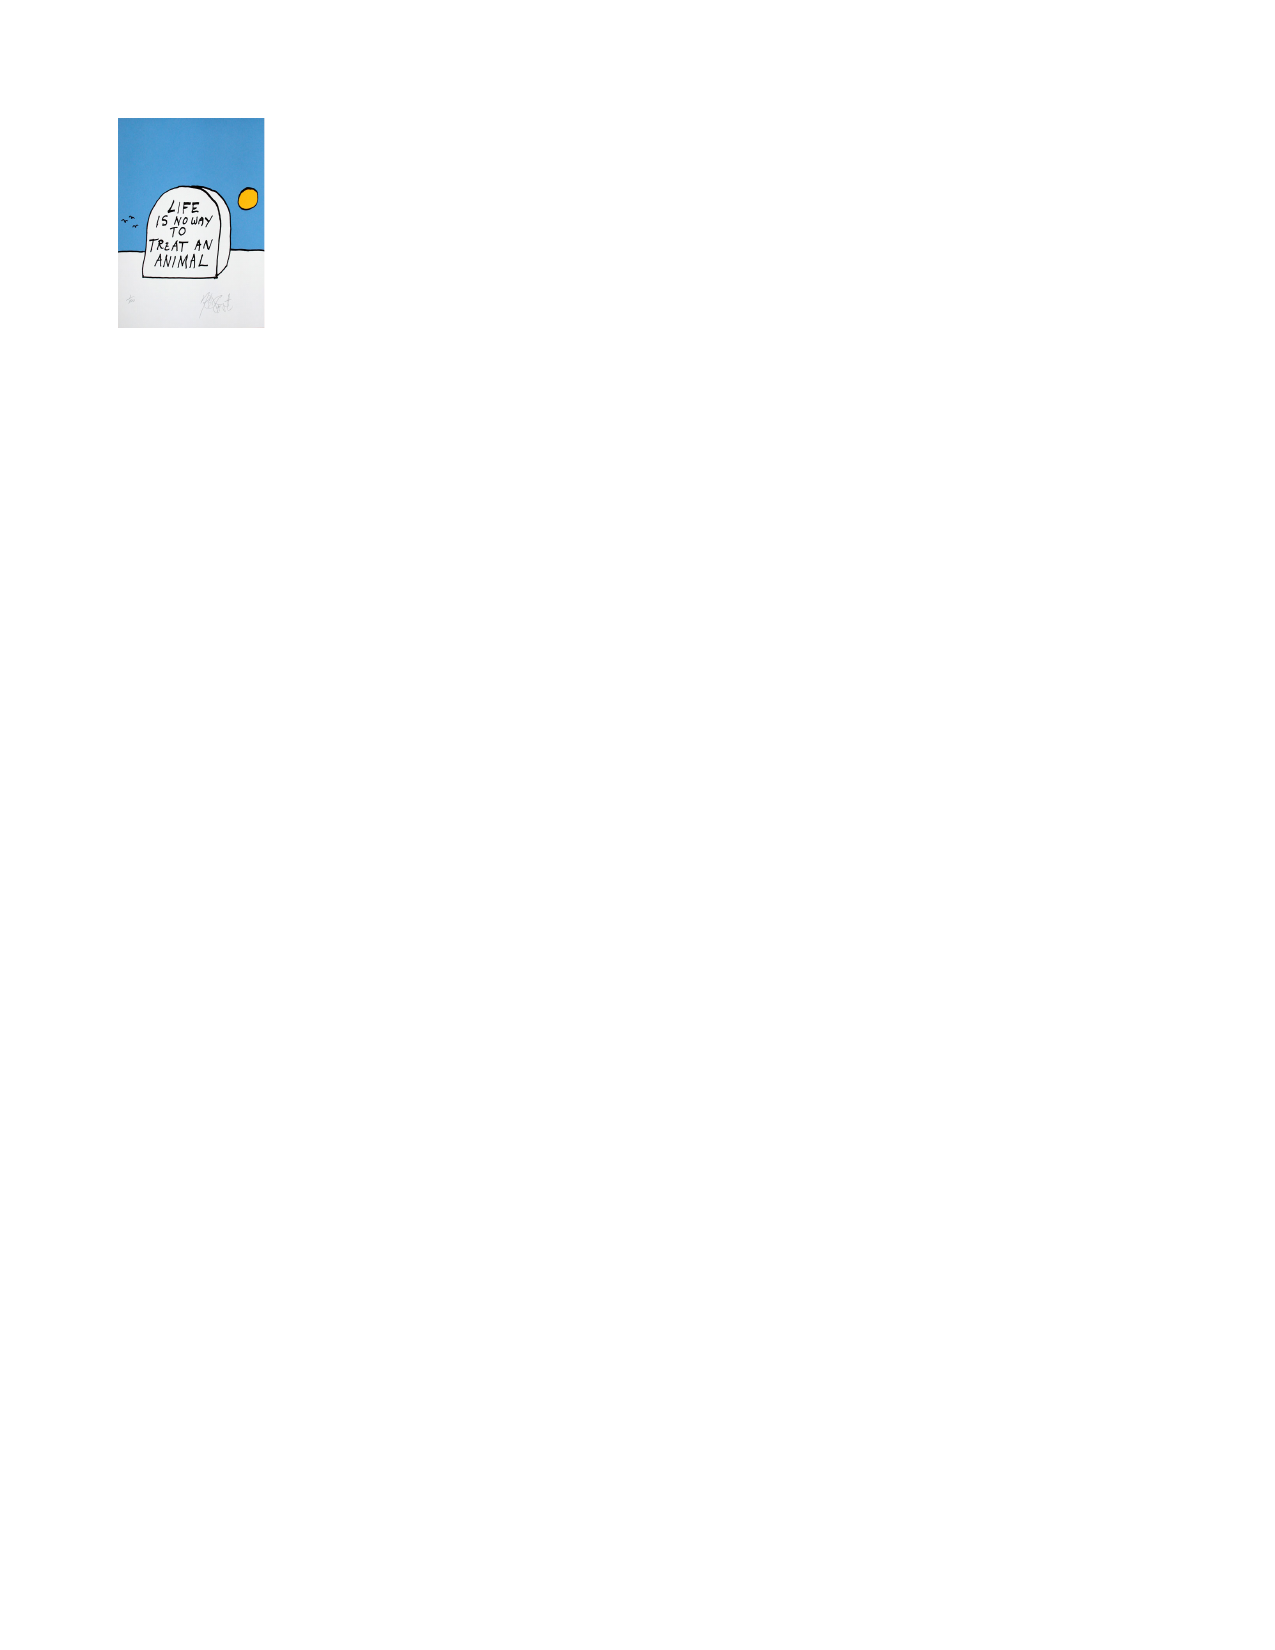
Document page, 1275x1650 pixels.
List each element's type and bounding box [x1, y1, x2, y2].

picture [118, 118, 265, 328]
